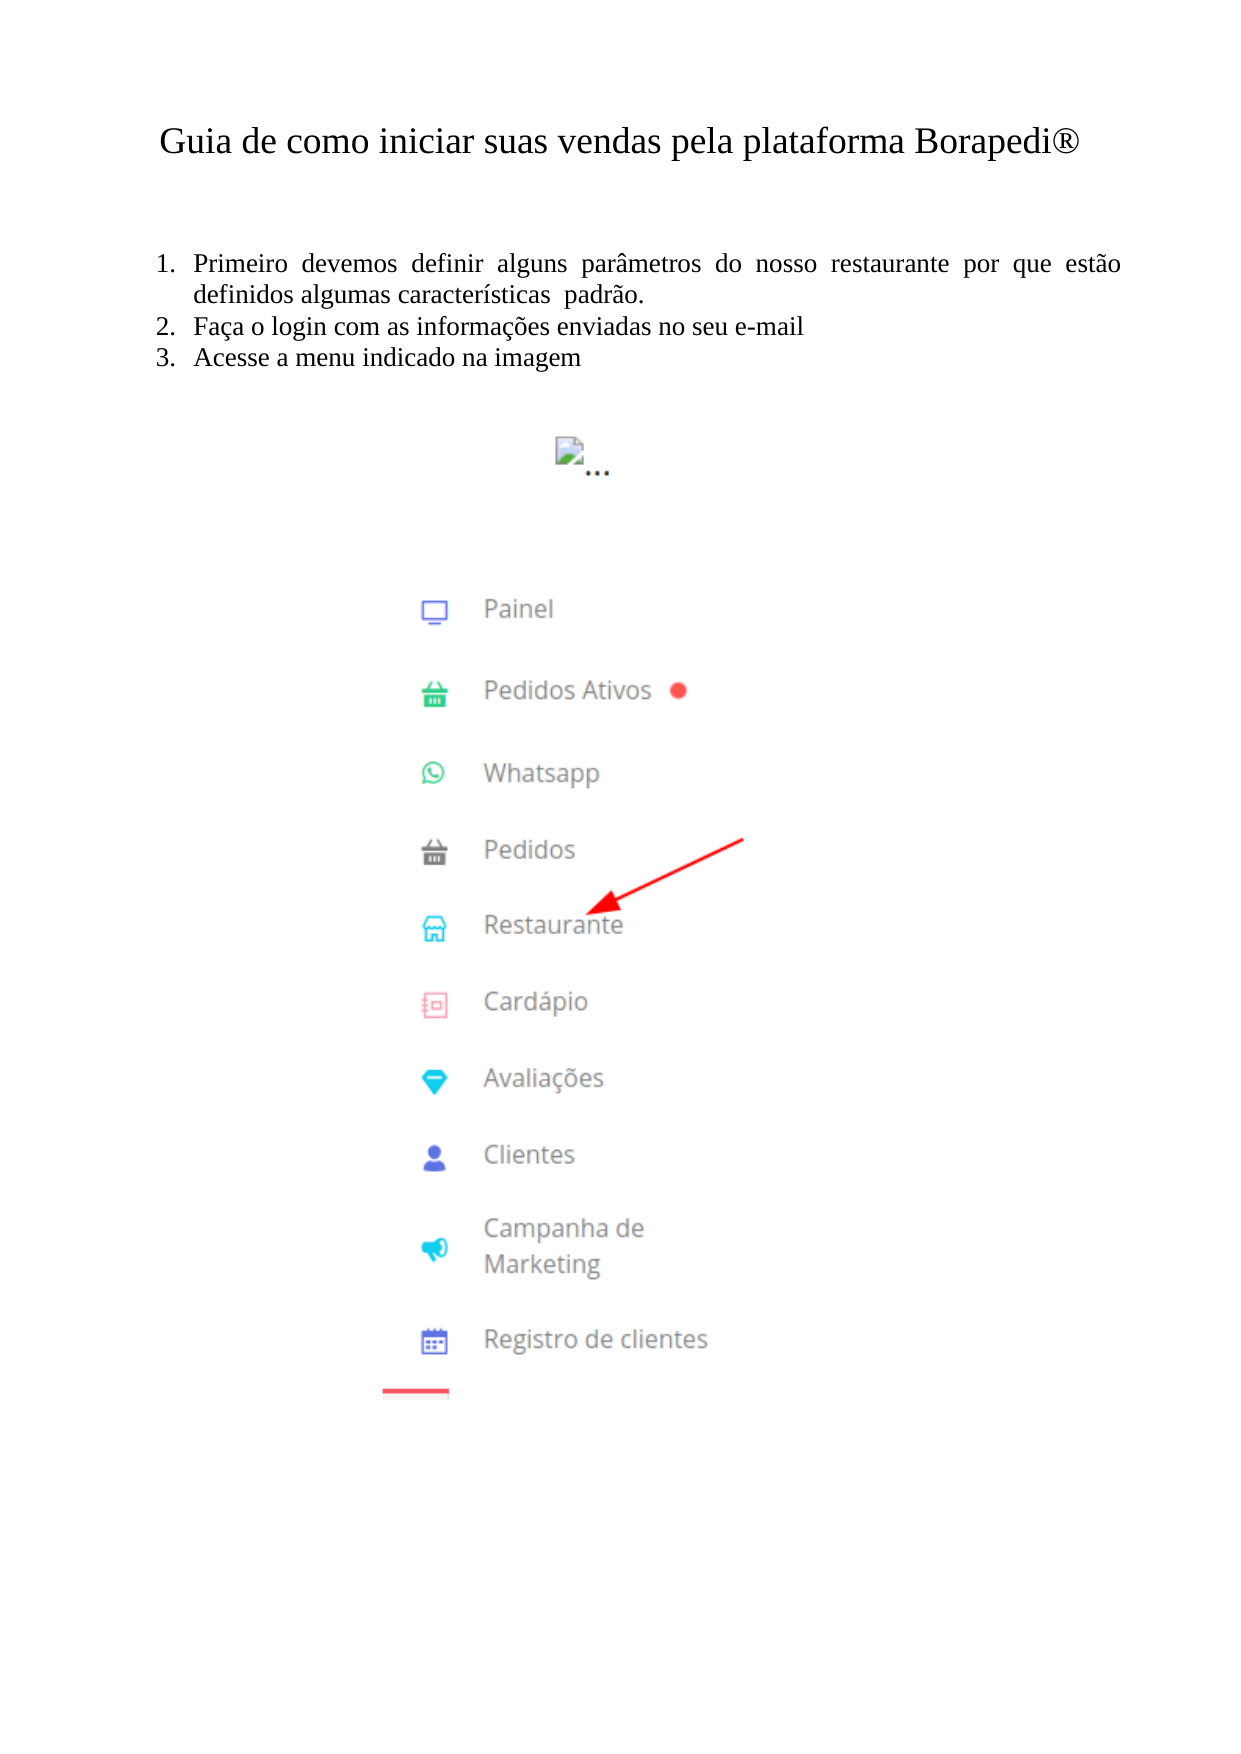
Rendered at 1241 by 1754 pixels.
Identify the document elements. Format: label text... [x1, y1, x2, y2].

picture [382, 418, 764, 1400]
list Primeiro devemos definir alguns parâmetros do nosso restaurante por que estão definidos algumas características padrão. [156, 247, 1122, 310]
list Acesse a menu indicado na imagem [156, 341, 1122, 372]
text Guia de como iniciar suas vendas pela plataforma Borapedi® [118, 118, 1122, 161]
list Faça o login com as informações enviadas no seu e-mail [156, 310, 1122, 341]
